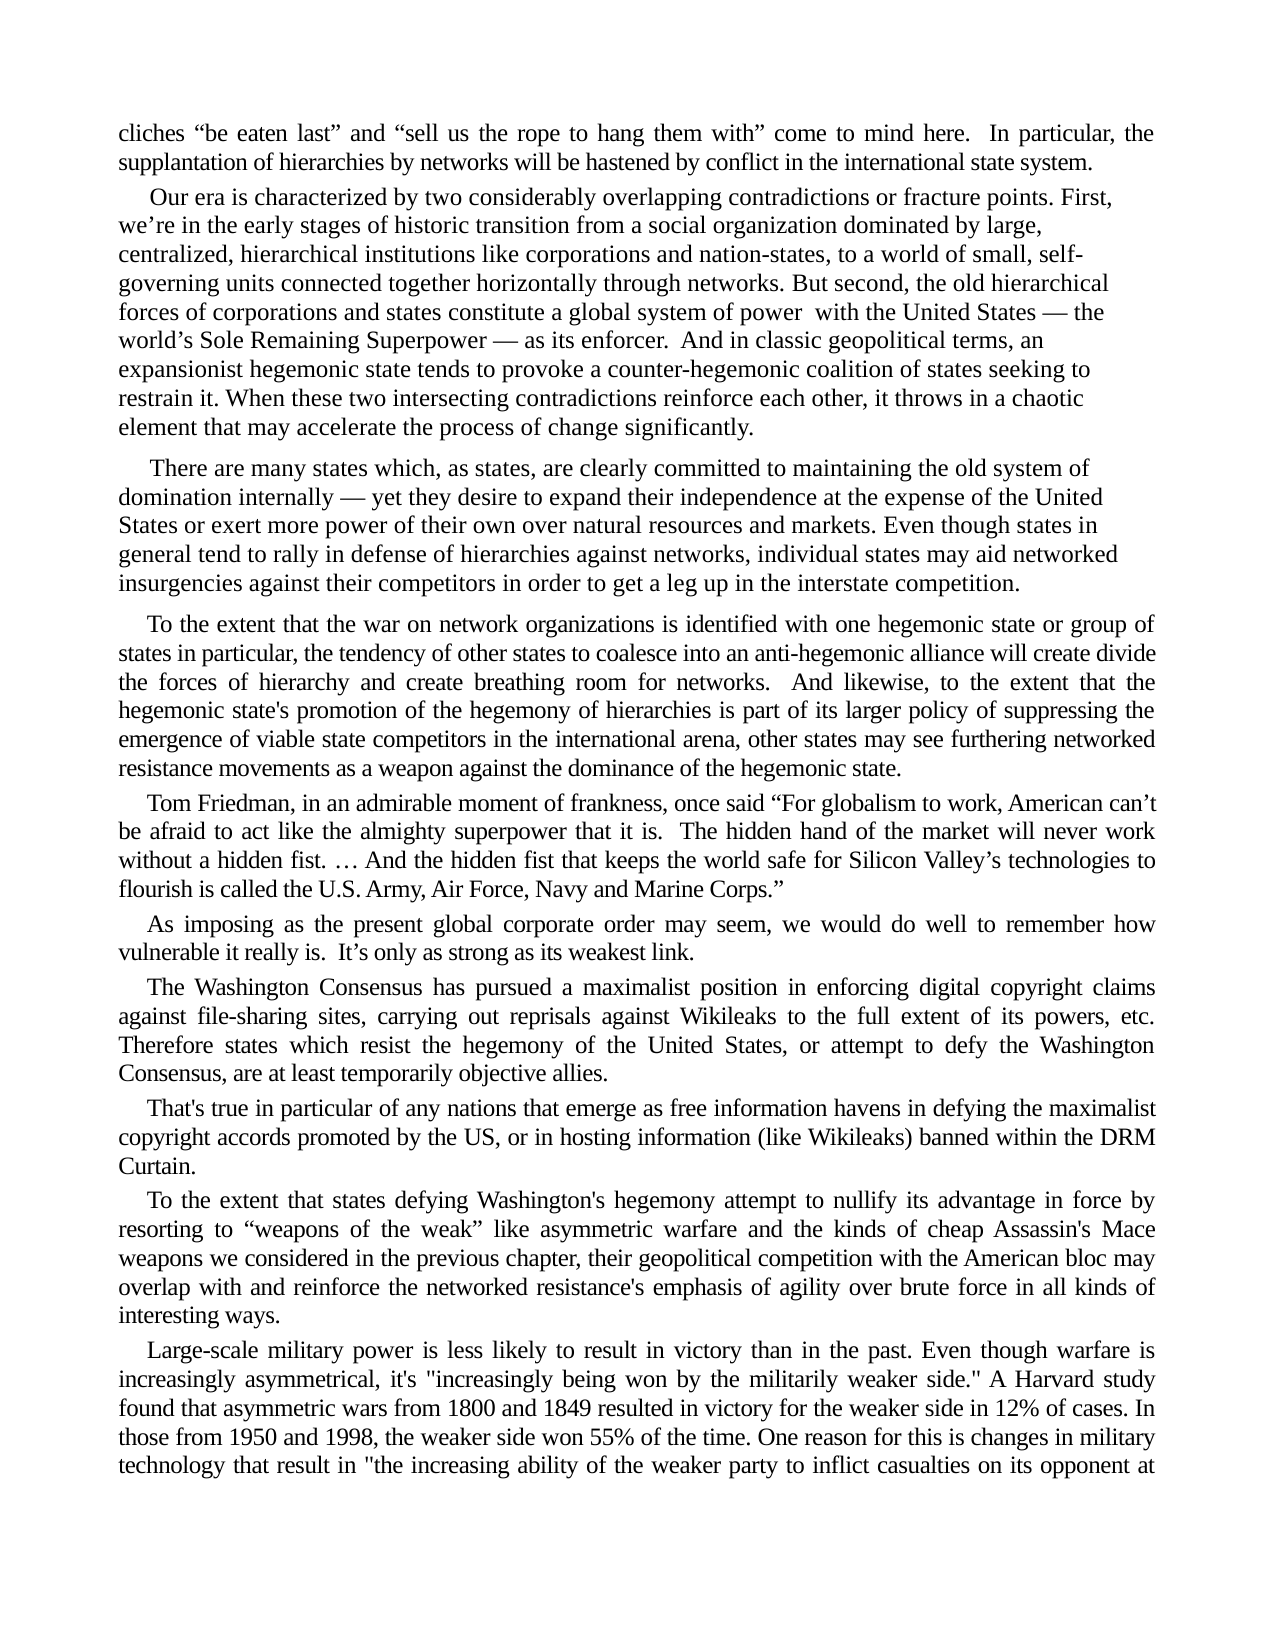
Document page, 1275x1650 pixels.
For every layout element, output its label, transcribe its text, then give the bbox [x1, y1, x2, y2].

text Our era is characterized by two considerably overlapping contradictions or fracture points. First, we’re in the early stages of historic transition from a social organization dominated by large, centralized, hierarchical institutions like corporations and nation-states, to a world of small, self-governing units connected together horizontally through networks. But second, the old hierarchical forces of corporations and states constitute a global system of power with the United States — the world’s Sole Remaining Superpower — as its enforcer. And in classic geopolitical terms, an expansionist hegemonic state tends to provoke a counter-hegemonic coalition of states seeking to restrain it. When these two intersecting contradictions reinforce each other, it throws in a chaotic element that may accelerate the process of change significantly. [118, 182, 1157, 440]
text There are many states which, as states, are clearly committed to maintaining the old system of domination internally — yet they desire to expand their independence at the expense of the United States or exert more power of their own over natural resources and markets. Even though states in general tend to rally in defense of hierarchies against networks, individual states may aid networked insurgencies against their competitors in order to get a leg up in the interstate competition. [118, 453, 1157, 597]
text To the extent that states defying Washington's hegemony attempt to nullify its advantage in force by resorting to “weapons of the weak” like asymmetric warfare and the kinds of cheap Assassin's Mace weapons we considered in the previous chapter, their geopolitical competition with the American bloc may overlap with and reinforce the networked resistance's emphasis of agility over brute force in all kinds of interesting ways. [118, 1186, 1157, 1329]
text Large-scale military power is less likely to result in victory than in the past. Even though warfare is increasingly asymmetrical, it's "increasingly being won by the militarily weaker side." A Harvard study found that asymmetric wars from 1800 and 1849 resulted in victory for the weaker side in 12% of cases. In those from 1950 and 1998, the weaker side won 55% of the time. One reason for this is changes in military technology that result in "the increasing ability of the weaker party to inflict casualties on its opponent at [118, 1335, 1157, 1479]
text As imposing as the present global corporate order may seem, we would do well to remember how vulnerable it really is. It’s only as strong as its weakest link. [118, 909, 1157, 966]
text cliches “be eaten last” and “sell us the rope to hang them with” come to mind here. In particular, the supplantation of hierarchies by networks will be hastened by conflict in the international state system. [118, 118, 1157, 176]
text That's true in particular of any nations that emerge as free information havens in defying the maximalist copyright accords promoted by the US, or in hosting information (like Wikileaks) banned within the DRM Curtain. [118, 1093, 1157, 1179]
text Tom Friedman, in an admirable moment of frankness, once said “For globalism to work, American can’t be afraid to act like the almighty superpower that it is. The hidden hand of the market will never work without a hidden fist. … And the hidden fist that keeps the world safe for Silicon Valley’s technologies to flourish is called the U.S. Army, Air Force, Navy and Marine Corps.” [118, 788, 1157, 903]
text The Washington Consensus has pursued a maximalist position in enforcing digital copyright claims against file-sharing sites, carrying out reprisals against Wikileaks to the full extent of its powers, etc. Therefore states which resist the hegemony of the United States, or attempt to defy the Washington Consensus, are at least temporarily objective allies. [118, 972, 1157, 1087]
text To the extent that the war on network organizations is identified with one hegemonic state or group of states in particular, the tendency of other states to coalesce into an anti-hegemonic alliance will create divide the forces of hierarchy and create breathing room for networks. And likewise, to the extent that the hegemonic state's promotion of the hegemony of hierarchies is part of its larger policy of suppressing the emergence of viable state competitors in the international arena, other states may see furthering networked resistance movements as a weapon against the dominance of the hegemonic state. [118, 609, 1157, 782]
